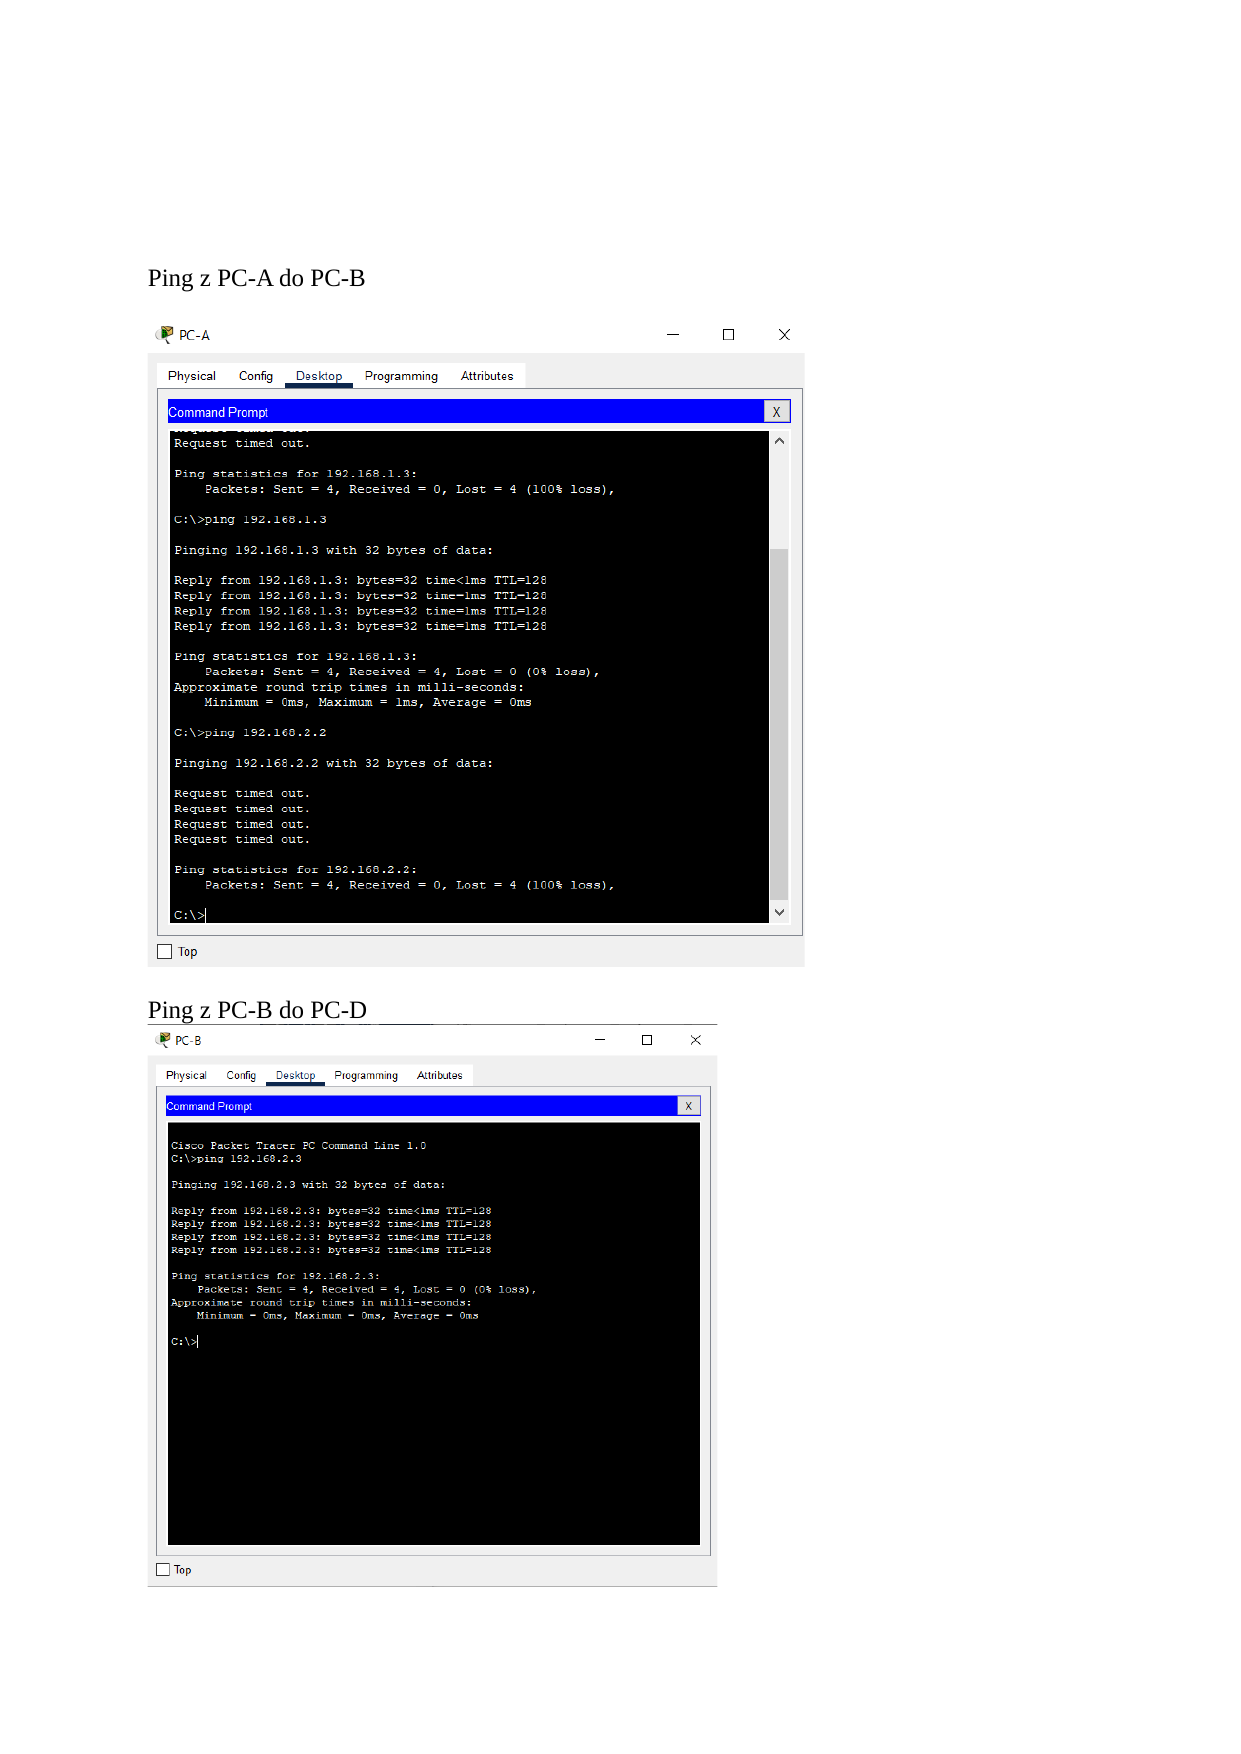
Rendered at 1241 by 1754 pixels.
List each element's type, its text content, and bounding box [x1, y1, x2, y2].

text Ping z PC-B do PC-D [148, 995, 1093, 1024]
text Ping z PC-A do PC-B [148, 263, 1093, 291]
